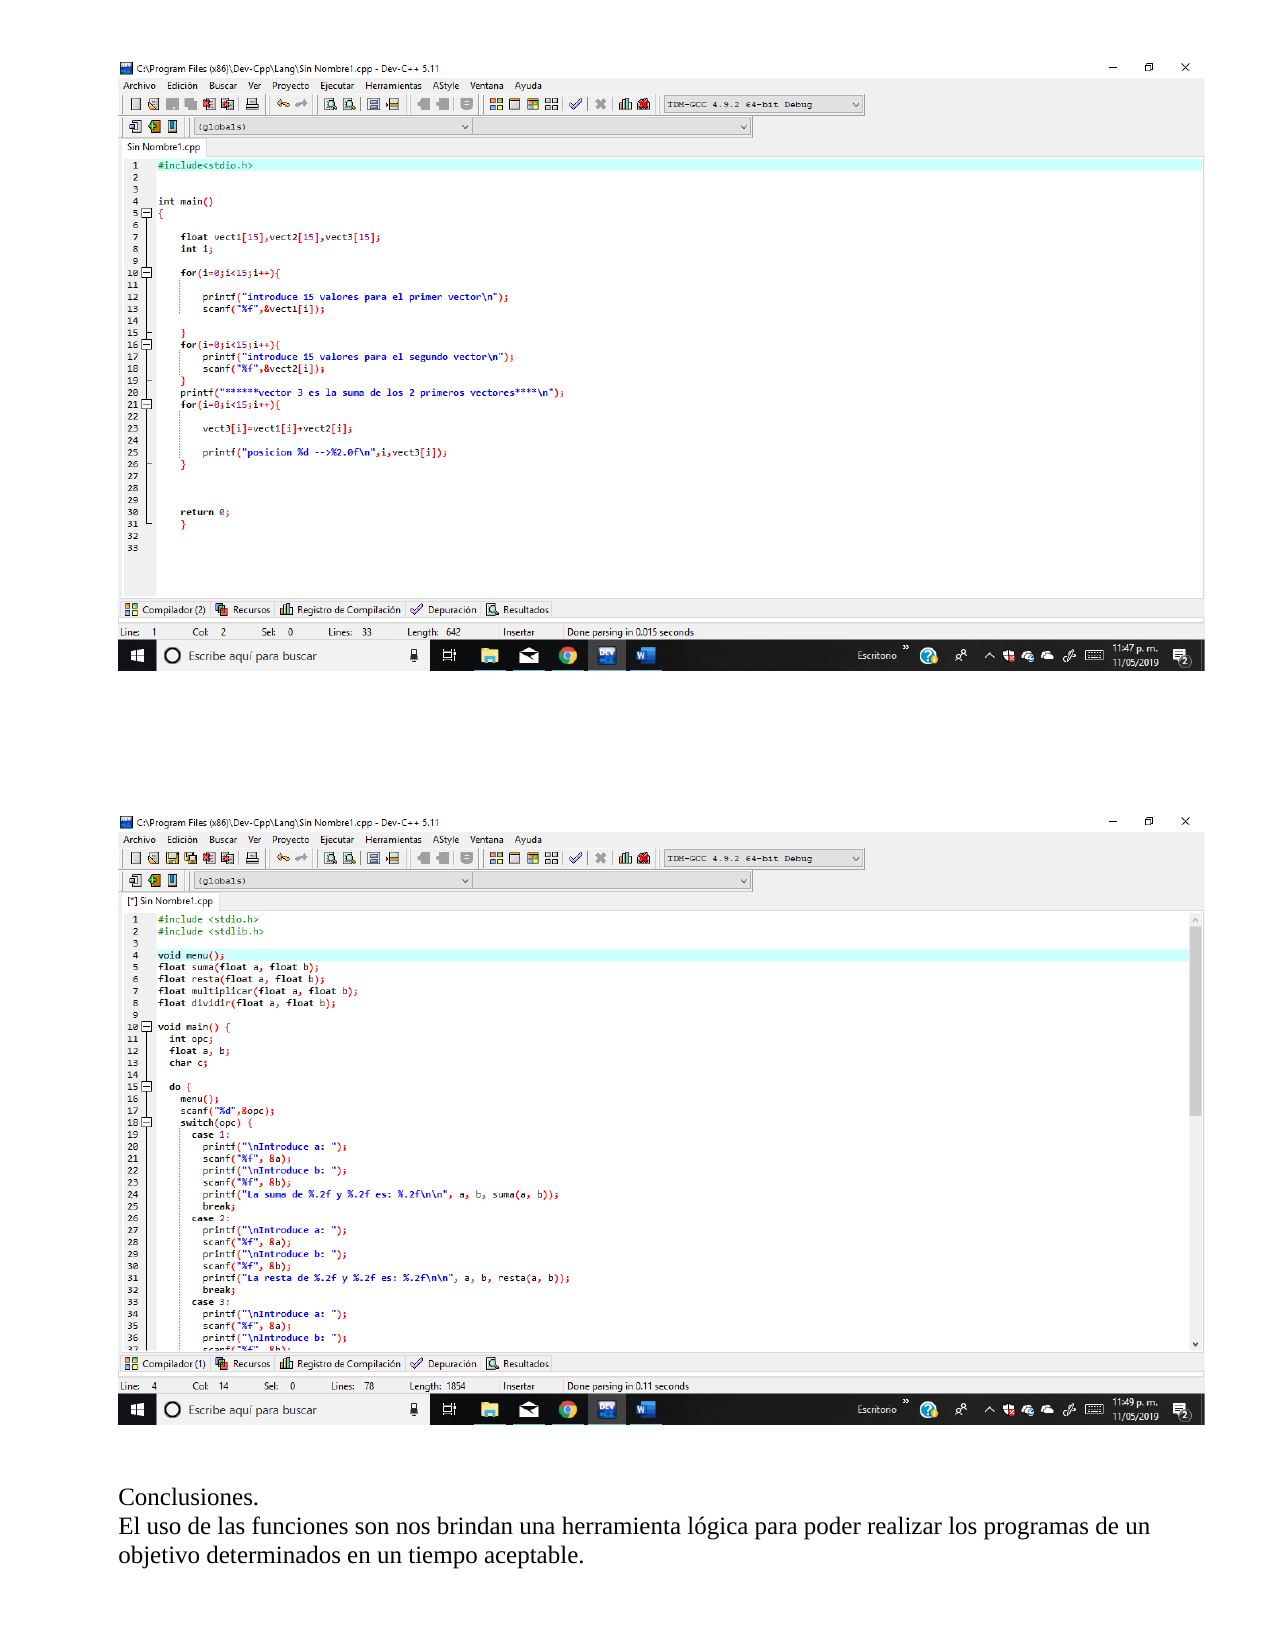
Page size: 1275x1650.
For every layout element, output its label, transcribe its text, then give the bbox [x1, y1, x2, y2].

text El uso de las funciones son nos brindan una herramienta lógica para poder realizar los programas de un objetivo determinados en un tiempo aceptable. [118, 1511, 1205, 1568]
text Conclusiones. [118, 1482, 1205, 1511]
